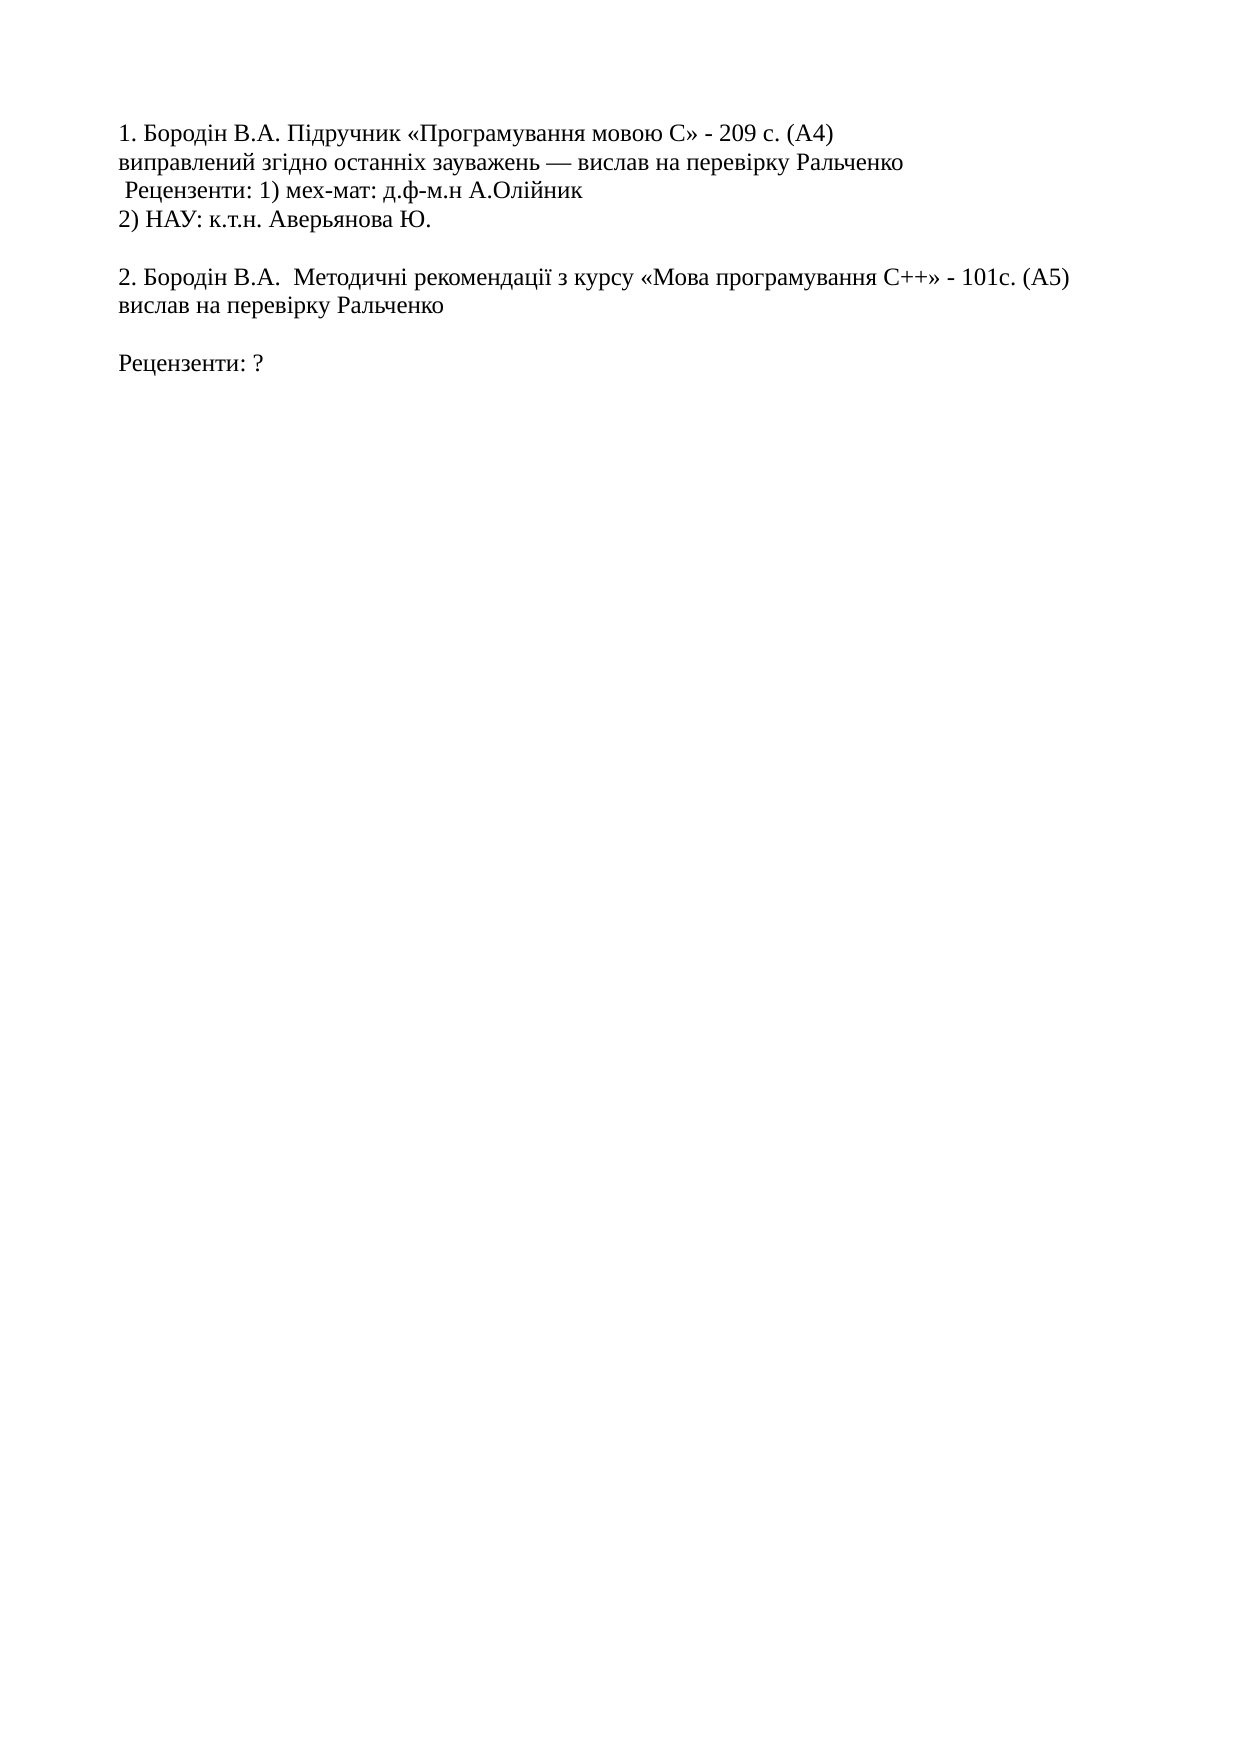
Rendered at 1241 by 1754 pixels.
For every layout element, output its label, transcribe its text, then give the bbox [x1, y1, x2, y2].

text виправлений згідно останніх зауважень — вислав на перевірку Ральченко [118, 147, 1122, 176]
text 2. Бородін В.А. Методичні рекомендації з курсу «Мова програмування С++» - 101с. (А5) [118, 262, 1122, 291]
text 2) НАУ: к.т.н. Аверьянова Ю. [118, 204, 1122, 233]
text 1. Бородін В.А. Підручник «Програмування мовою С» - 209 с. (А4) [118, 118, 1122, 147]
text Рецензенти: ? [118, 348, 1122, 377]
text вислав на перевірку Ральченко [118, 291, 1122, 319]
text Рецензенти: 1) мех-мат: д.ф-м.н А.Олійник [118, 176, 1122, 204]
